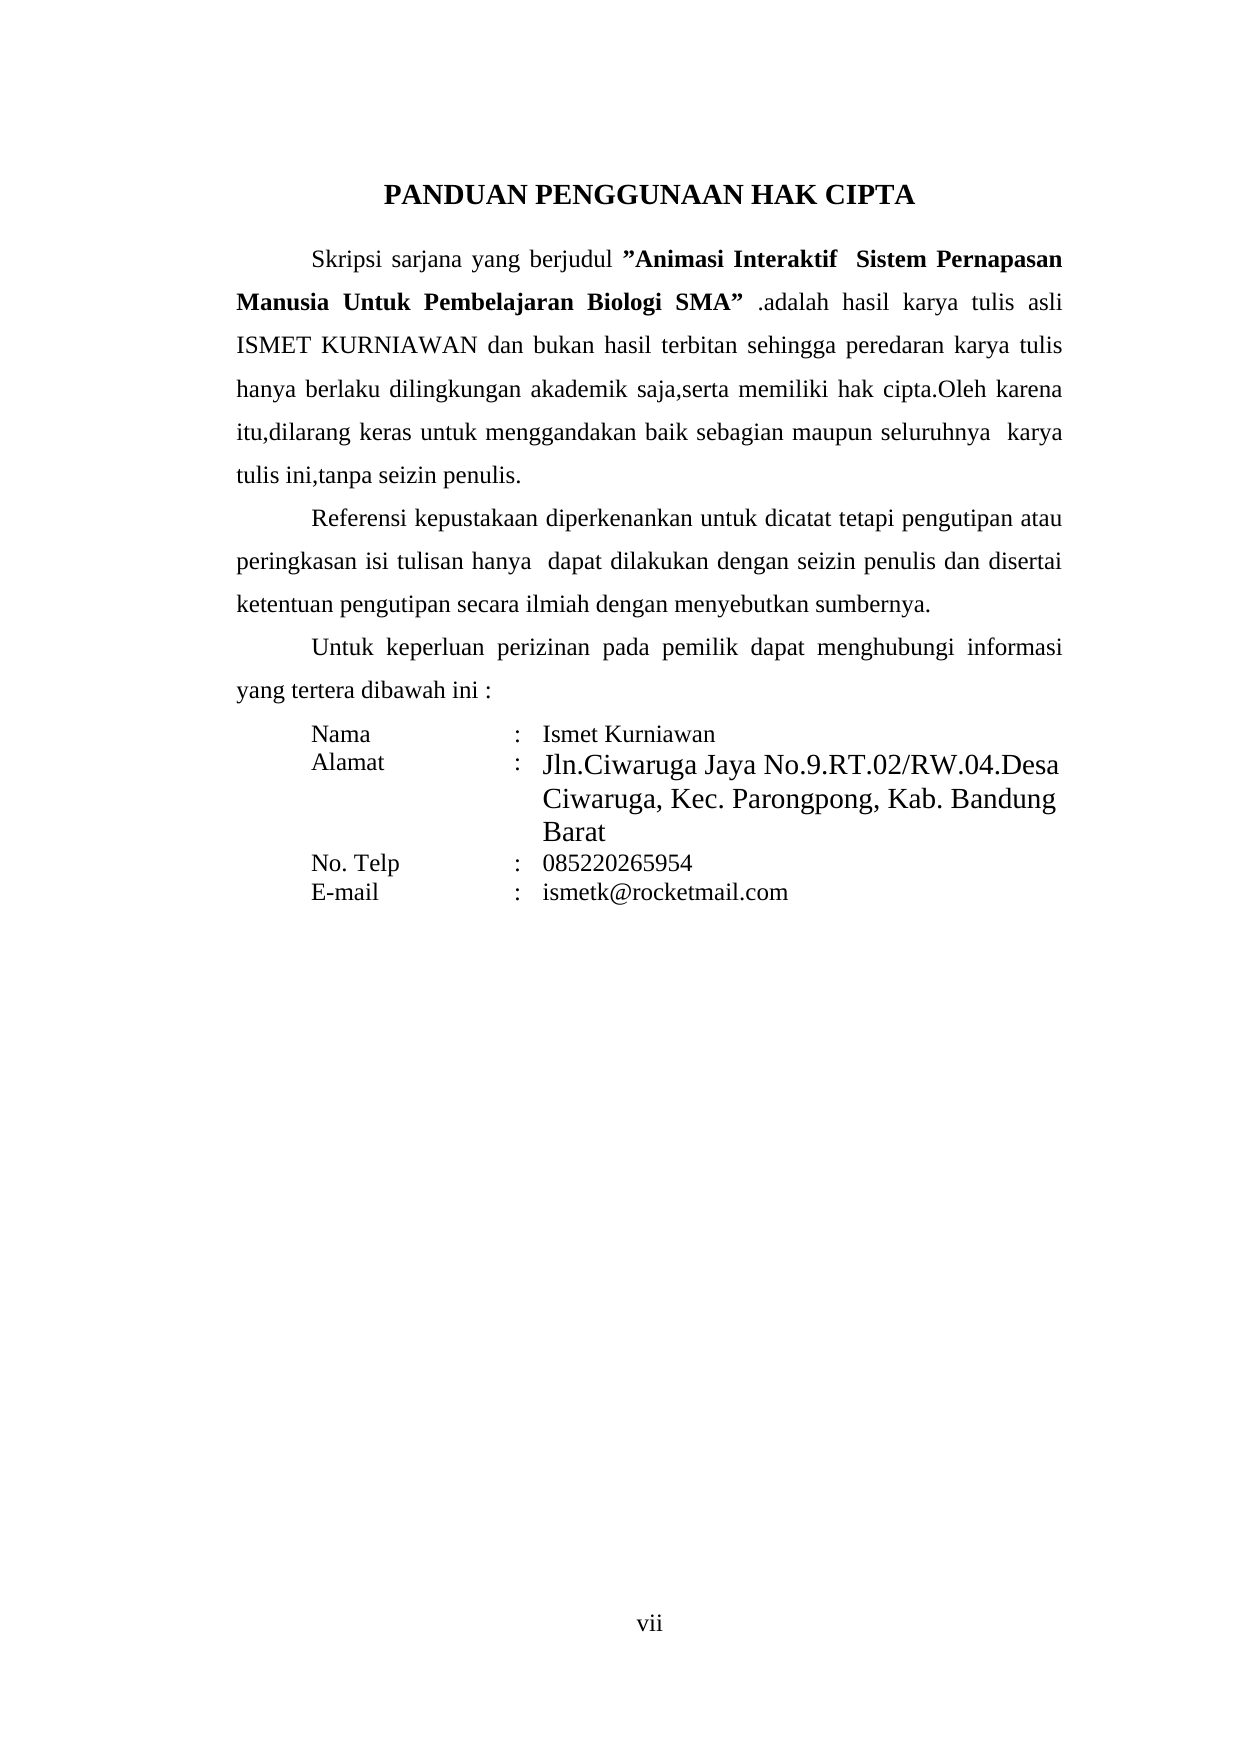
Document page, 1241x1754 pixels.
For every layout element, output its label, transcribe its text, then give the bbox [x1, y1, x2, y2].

table_cell : [503, 848, 531, 877]
text Skripsi sarjana yang berjudul ”Animasi Interaktif Sistem Pernapasan Manusia Untuk Pembelajaran Biologi SMA” .adalah hasil karya tulis asli ISMET KURNIAWAN dan bukan hasil terbitan sehingga peredaran karya tulis hanya berlaku dilingkungan akademik saja,serta memiliki hak cipta.Oleh karena itu,dilarang keras untuk menggandakan baik sebagian maupun seluruhnya karya tulis ini,tanpa seizin penulis. [236, 244, 1063, 489]
subtitle PANDUAN PENGGUNAAN HAK CIPTA [236, 177, 1063, 211]
table_cell 085220265954 [531, 848, 1074, 877]
table_cell Jln.Ciwaruga Jaya No.9.RT.02/RW.04.Desa Ciwaruga, Kec. Parongpong, Kab. Bandung Barat [531, 748, 1074, 848]
table_cell : [503, 748, 531, 848]
table_cell Alamat [300, 748, 503, 848]
text Referensi kepustakaan diperkenankan untuk dicatat tetapi pengutipan atau peringkasan isi tulisan hanya dapat dilakukan dengan seizin penulis dan disertai ketentuan pengutipan secara ilmiah dengan menyebutkan sumbernya. [236, 503, 1063, 618]
table_cell ismetk@rocketmail.com [531, 877, 1074, 934]
text Untuk keperluan perizinan pada pemilik dapat menghubungi informasi yang tertera dibawah ini : [236, 632, 1063, 704]
table_header Ismet Kurniawan [531, 719, 1074, 747]
table_cell No. Telp [300, 848, 503, 877]
table_header Nama [300, 719, 503, 747]
table_cell : [503, 877, 531, 934]
table_header : [503, 719, 531, 747]
table_cell E-mail [300, 877, 503, 934]
